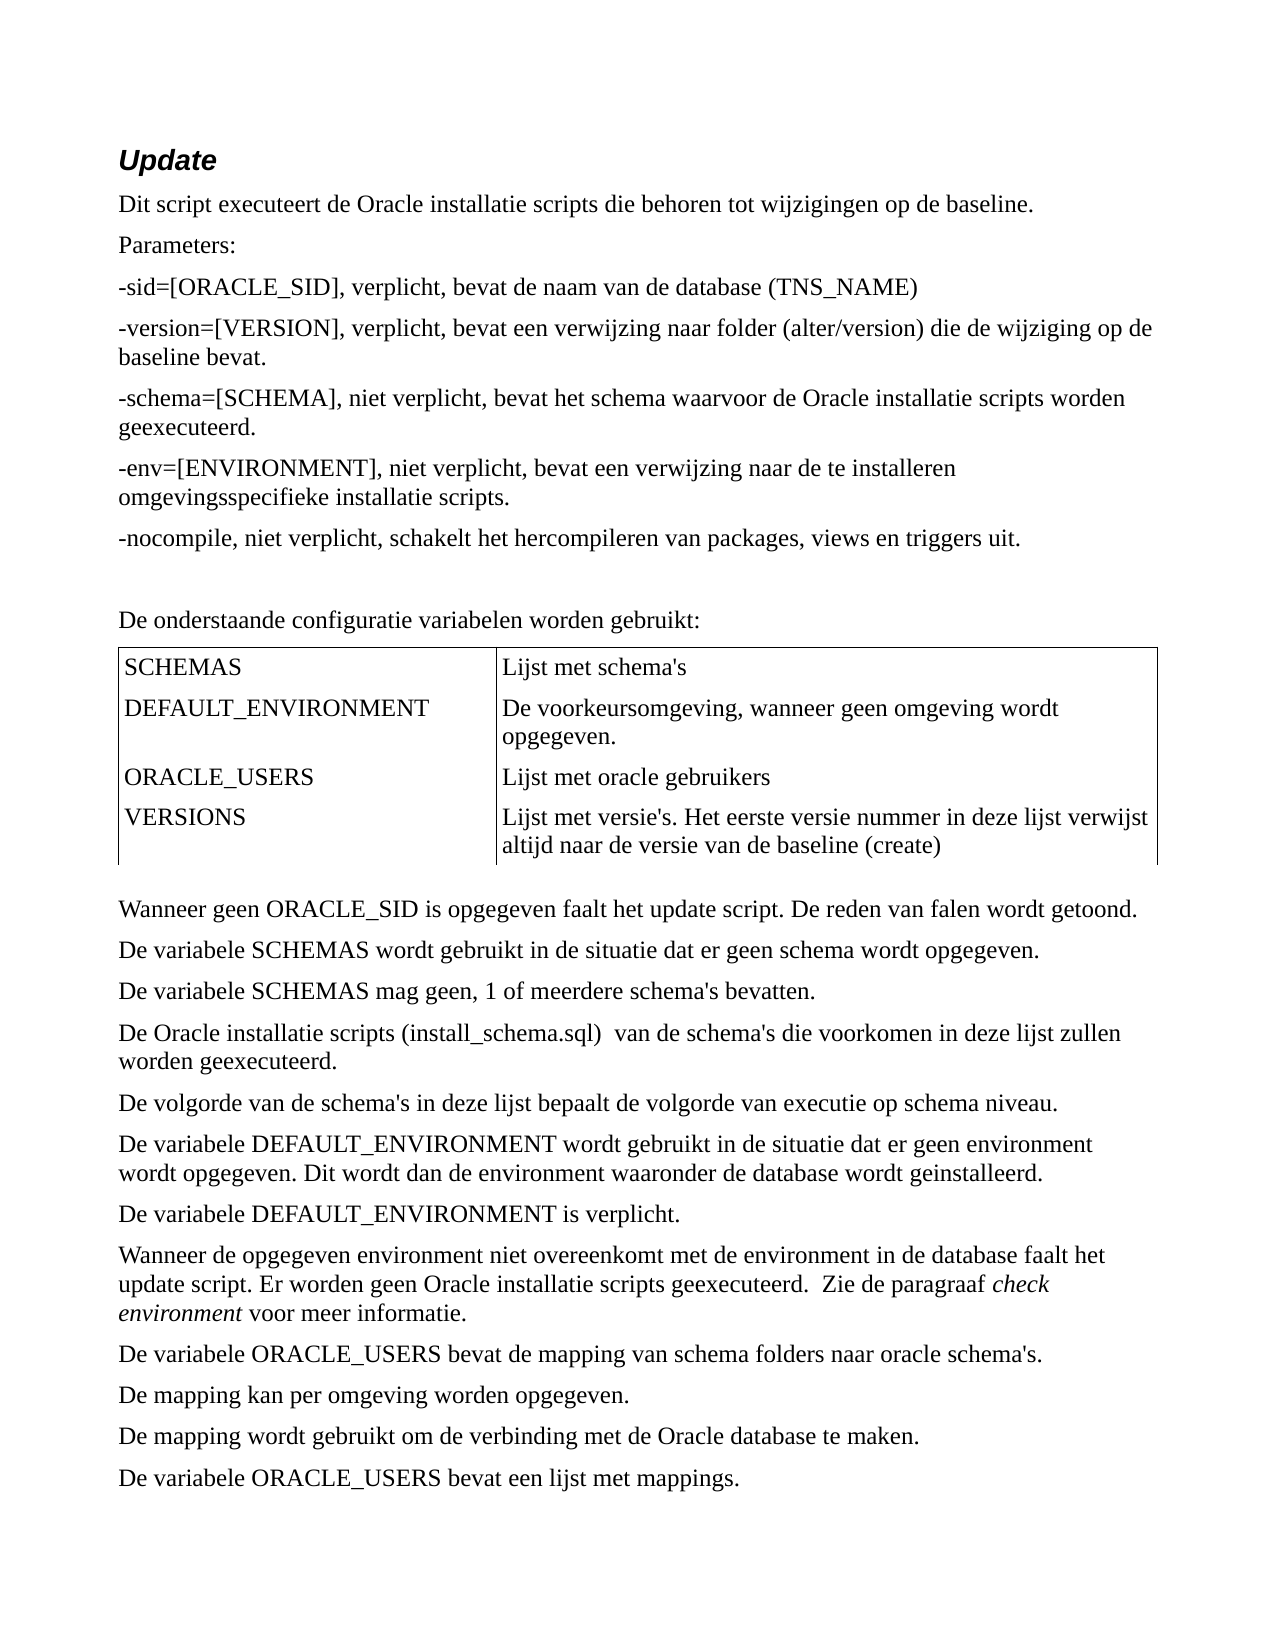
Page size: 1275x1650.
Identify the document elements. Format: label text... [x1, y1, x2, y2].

text De variabele DEFAULT_ENVIRONMENT wordt gebruikt in de situatie dat er geen environment wordt opgegeven. Dit wordt dan de environment waaronder de database wordt geinstalleerd. [118, 1129, 1157, 1186]
text Dit script executeert de Oracle installatie scripts die behoren tot wijzigingen op de baseline. [118, 189, 1157, 218]
text De variabele ORACLE_USERS bevat de mapping van schema folders naar oracle schema's. [118, 1339, 1157, 1368]
text De volgorde van de schema's in deze lijst bepaalt de volgorde van executie op schema niveau. [118, 1088, 1157, 1116]
table_cell De voorkeursomgeving, wanneer geen omgeving wordt opgegeven. [497, 687, 1157, 756]
table_cell Lijst met oracle gebruikers [497, 756, 1157, 796]
text -schema=[SCHEMA], niet verplicht, bevat het schema waarvoor de Oracle installatie scripts worden geexecuteerd. [118, 383, 1157, 440]
text De mapping kan per omgeving worden opgegeven. [118, 1380, 1157, 1409]
text -sid=[ORACLE_SID], verplicht, bevat de naam van de database (TNS_NAME) [118, 272, 1157, 300]
text -env=[ENVIRONMENT], niet verplicht, bevat een verwijzing naar de te installeren omgevingsspecifieke installatie scripts. [118, 453, 1157, 510]
subtitle Update [118, 143, 1157, 177]
table_cell VERSIONS [119, 796, 496, 865]
text De Oracle installatie scripts (install_schema.sql) van de schema's die voorkomen in deze lijst zullen worden geexecuteerd. [118, 1018, 1157, 1075]
text De variabele SCHEMAS wordt gebruikt in de situatie dat er geen schema wordt opgegeven. [118, 935, 1157, 964]
text Wanneer geen ORACLE_SID is opgegeven faalt het update script. De reden van falen wordt getoond. [118, 894, 1157, 923]
text Wanneer de opgegeven environment niet overeenkomt met de environment in de database faalt het update script. Er worden geen Oracle installatie scripts geexecuteerd. Zie de paragraaf check environment voor meer informatie. [118, 1240, 1157, 1326]
table_cell Lijst met versie's. Het eerste versie nummer in deze lijst verwijst altijd naar de versie van de baseline (create) [497, 796, 1157, 865]
text De variabele SCHEMAS mag geen, 1 of meerdere schema's bevatten. [118, 976, 1157, 1005]
table_cell ORACLE_USERS [119, 756, 496, 796]
table_header SCHEMAS [119, 648, 496, 687]
text -nocompile, niet verplicht, schakelt het hercompileren van packages, views en triggers uit. [118, 523, 1157, 552]
text De variabele ORACLE_USERS bevat een lijst met mappings. [118, 1463, 1157, 1491]
text De variabele DEFAULT_ENVIRONMENT is verplicht. [118, 1199, 1157, 1228]
table_cell DEFAULT_ENVIRONMENT [119, 687, 496, 756]
table_header Lijst met schema's [497, 648, 1157, 687]
text Parameters: [118, 230, 1157, 259]
text De onderstaande configuratie variabelen worden gebruikt: [118, 605, 1157, 634]
text -version=[VERSION], verplicht, bevat een verwijzing naar folder (alter/version) die de wijziging op de baseline bevat. [118, 313, 1157, 370]
text De mapping wordt gebruikt om de verbinding met de Oracle database te maken. [118, 1421, 1157, 1450]
